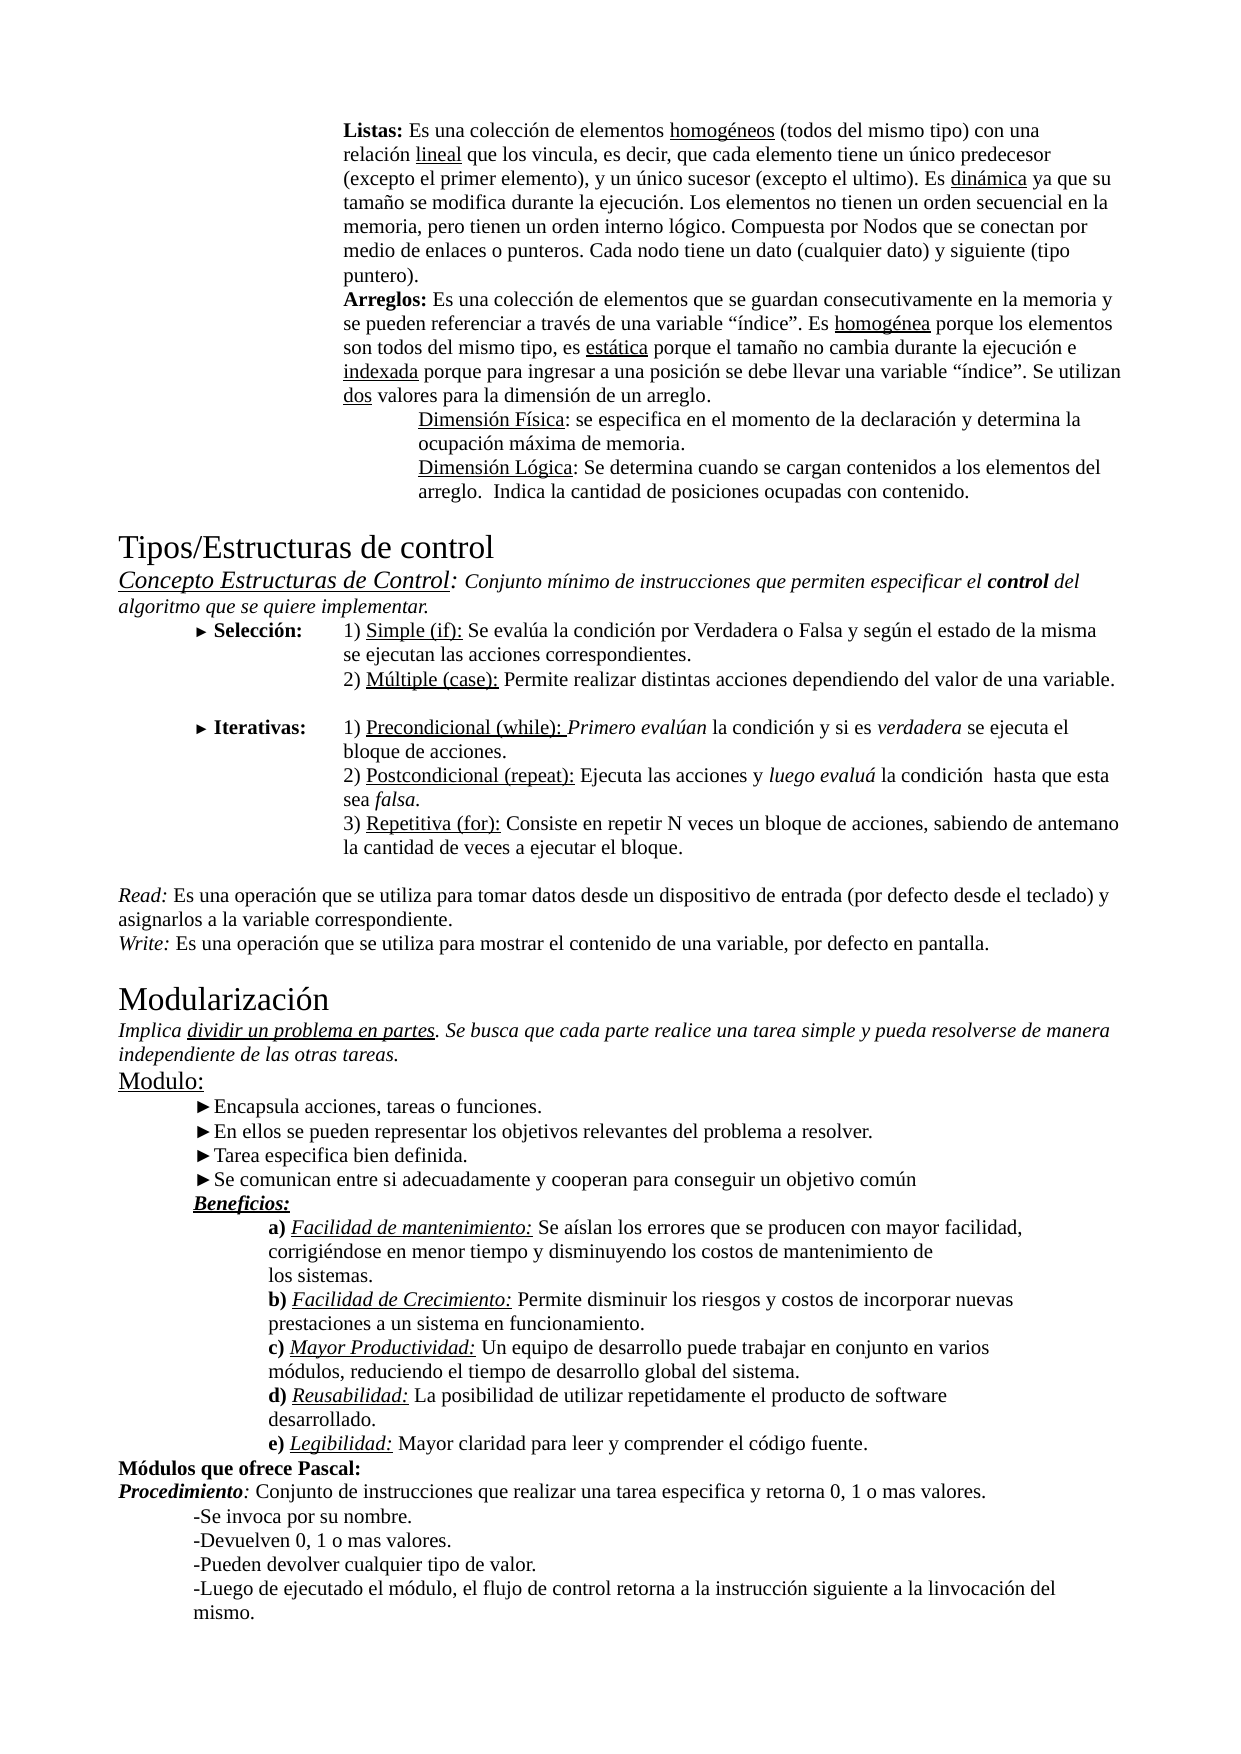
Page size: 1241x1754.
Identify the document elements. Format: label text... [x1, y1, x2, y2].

text Beneficios: [118, 1191, 1122, 1215]
text d) Reusabilidad: La posibilidad de utilizar repetidamente el producto de software desarrollado. [118, 1383, 1122, 1431]
text Procedimiento: Conjunto de instrucciones que realizar una tarea especifica y retorna 0, 1 o mas valores. [118, 1479, 1122, 1503]
text Listas: Es una colección de elementos homogéneos (todos del mismo tipo) con una relación lineal que los vincula, es decir, que cada elemento tiene un único predecesor (excepto el primer elemento), y un único sucesor (excepto el ultimo). Es dinámica ya que su tamaño se modifica durante la ejecución. Los elementos no tienen un orden secuencial en la memoria, pero tienen un orden interno lógico. Compuesta por Nodos que se conectan por medio de enlaces o punteros. Cada nodo tiene un dato (cualquier dato) y siguiente (tipo puntero). [118, 118, 1122, 287]
text -Devuelven 0, 1 o mas valores. [118, 1528, 1122, 1552]
text e) Legibilidad: Mayor claridad para leer y comprender el código fuente. [118, 1431, 1122, 1455]
text Concepto Estructuras de Control: Conjunto mínimo de instrucciones que permiten especificar el control del algoritmo que se quiere implementar. [118, 566, 1122, 618]
text ►Encapsula acciones, tareas o funciones. [118, 1094, 1122, 1118]
text ►En ellos se pueden representar los objetivos relevantes del problema a resolver. [118, 1118, 1122, 1143]
text a) Facilidad de mantenimiento: Se aíslan los errores que se producen con mayor facilidad, corrigiéndose en menor tiempo y disminuyendo los costos de mantenimiento de [118, 1215, 1122, 1263]
text ► Iterativas: 1) Precondicional (while): Primero evalúan la condición y si es verdadera se ejecuta el bloque de acciones. [118, 714, 1122, 763]
text b) Facilidad de Crecimiento: Permite disminuir los riesgos y costos de incorporar nuevas prestaciones a un sistema en funcionamiento. [118, 1287, 1122, 1335]
text Dimensión Física: se especifica en el momento de la declaración y determina la ocupación máxima de memoria. [118, 407, 1122, 455]
text Write: Es una operación que se utiliza para mostrar el contenido de una variable, por defecto en pantalla. [118, 931, 1122, 955]
text Implica dividir un problema en partes. Se busca que cada parte realice una tarea simple y pueda resolverse de manera independiente de las otras tareas. [118, 1018, 1122, 1066]
text c) Mayor Productividad: Un equipo de desarrollo puede trabajar en conjunto en varios módulos, reduciendo el tiempo de desarrollo global del sistema. [118, 1335, 1122, 1383]
text Tipos/Estructuras de control [118, 527, 1122, 566]
text Dimensión Lógica: Se determina cuando se cargan contenidos a los elementos del arreglo. Indica la cantidad de posiciones ocupadas con contenido. [118, 455, 1122, 503]
text ►Se comunican entre si adecuadamente y cooperan para conseguir un objetivo común [118, 1167, 1122, 1191]
text Modularización [118, 979, 1122, 1018]
text ► Selección: 1) Simple (if): Se evalúa la condición por Verdadera o Falsa y según el estado de la misma [118, 618, 1122, 642]
text -Pueden devolver cualquier tipo de valor. [118, 1552, 1122, 1576]
text los sistemas. [118, 1263, 1122, 1287]
text Modulo: [118, 1066, 1122, 1094]
text ►Tarea especifica bien definida. [118, 1143, 1122, 1167]
text 2) Múltiple (case): Permite realizar distintas acciones dependiendo del valor de una variable. [118, 666, 1122, 691]
text Arreglos: Es una colección de elementos que se guardan consecutivamente en la memoria y se pueden referenciar a través de una variable “índice”. Es homogénea porque los elementos son todos del mismo tipo, es estática porque el tamaño no cambia durante la ejecución e indexada porque para ingresar a una posición se debe llevar una variable “índice”. Se utilizan dos valores para la dimensión de un arreglo. [118, 287, 1122, 407]
text -Se invoca por su nombre. [118, 1503, 1122, 1528]
text Read: Es una operación que se utiliza para tomar datos desde un dispositivo de entrada (por defecto desde el teclado) y asignarlos a la variable correspondiente. [118, 883, 1122, 931]
text 3) Repetitiva (for): Consiste en repetir N veces un bloque de acciones, sabiendo de antemano la cantidad de veces a ejecutar el bloque. [118, 811, 1122, 859]
text -Luego de ejecutado el módulo, el flujo de control retorna a la instrucción siguiente a la linvocación del mismo. [118, 1576, 1122, 1624]
text 2) Postcondicional (repeat): Ejecuta las acciones y luego evaluá la condición hasta que esta sea falsa. [118, 763, 1122, 811]
text Módulos que ofrece Pascal: [118, 1455, 1122, 1479]
text se ejecutan las acciones correspondientes. [118, 642, 1122, 666]
